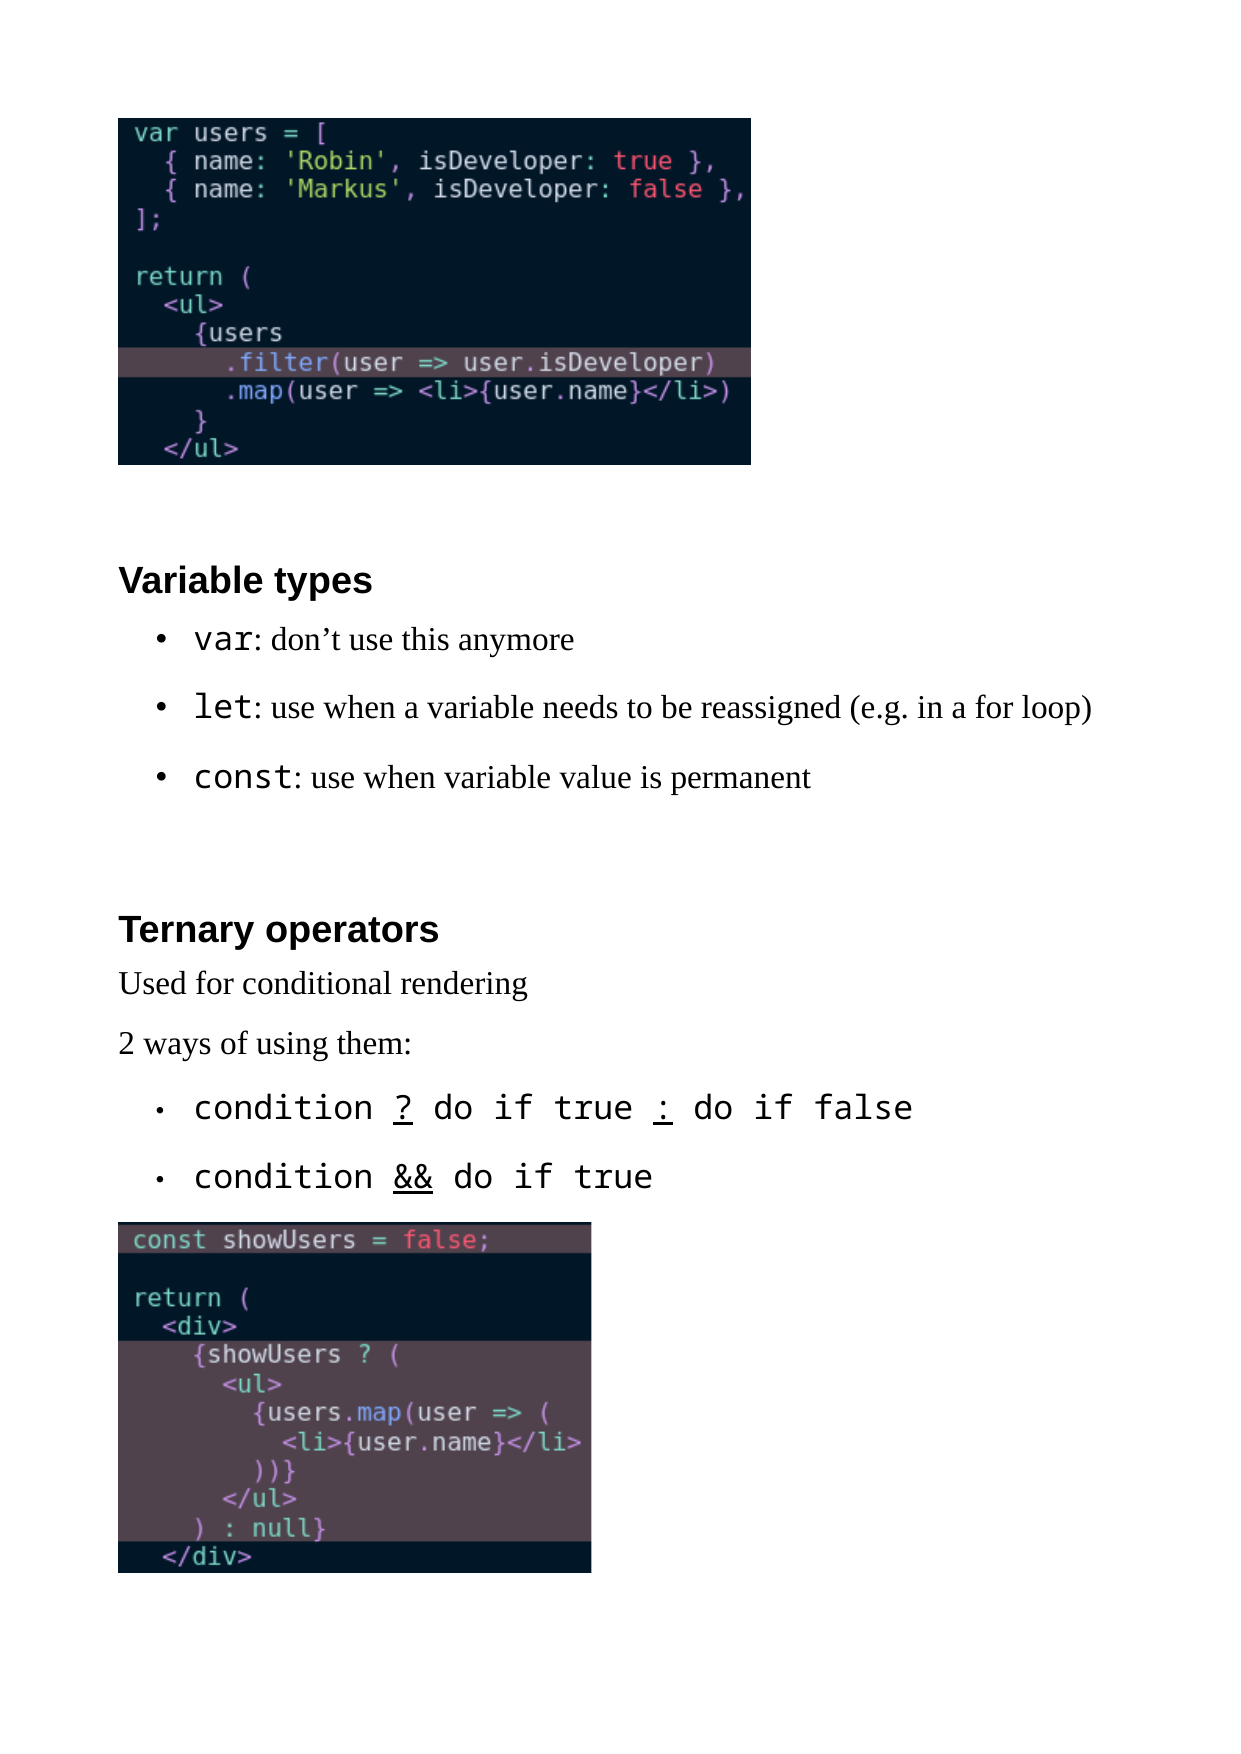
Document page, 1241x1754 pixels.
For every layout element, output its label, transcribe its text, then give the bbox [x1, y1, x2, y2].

list condition ? do if true : do if false [156, 1084, 1122, 1129]
list let: use when a variable needs to be reassigned (e.g. in a for loop) [156, 683, 1122, 729]
list condition && do if true [156, 1153, 1122, 1199]
list var: don’t use this anymore [156, 614, 1122, 660]
subtitle Ternary operators [118, 907, 1122, 951]
picture [118, 118, 751, 465]
subtitle Variable types [118, 558, 1122, 602]
picture [118, 1222, 592, 1573]
text Used for conditional rendering [118, 963, 1122, 1001]
list const: use when variable value is permanent [156, 752, 1122, 798]
text 2 ways of using them: [118, 1024, 1122, 1062]
